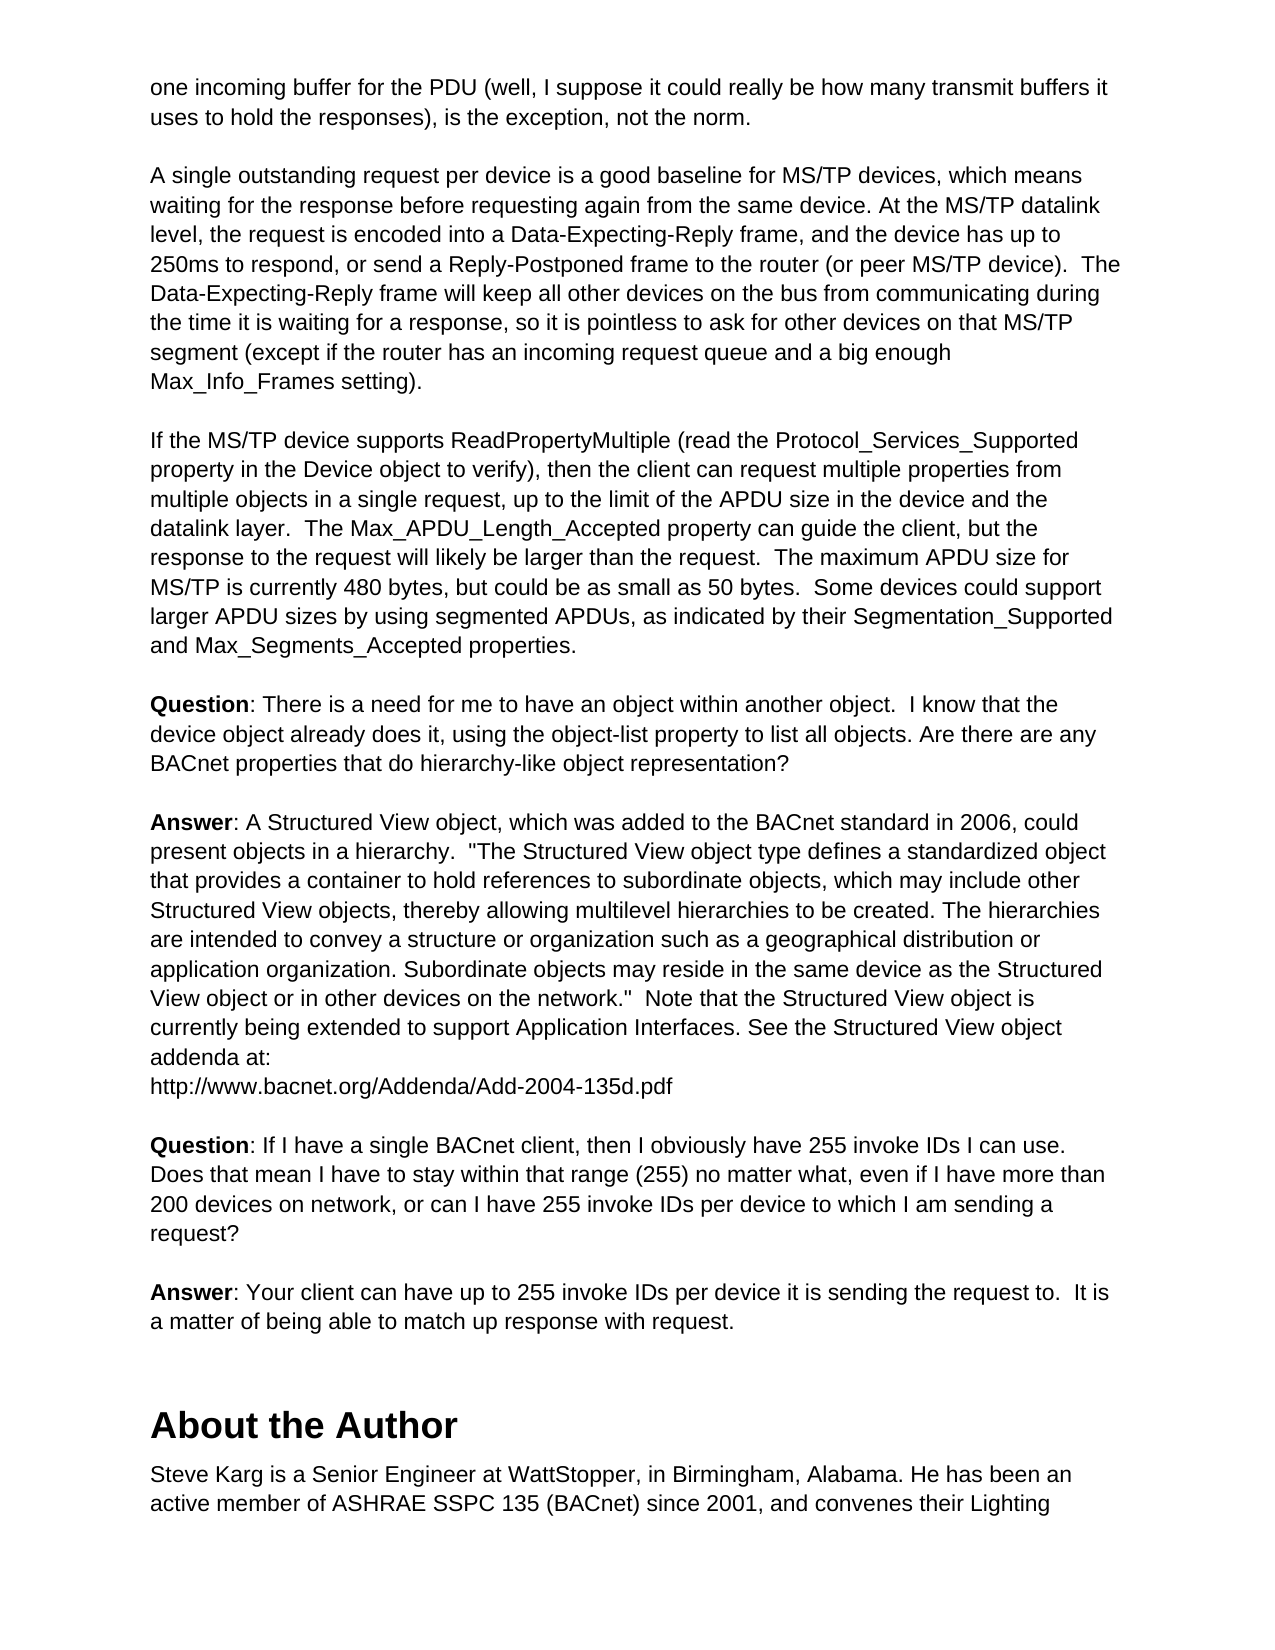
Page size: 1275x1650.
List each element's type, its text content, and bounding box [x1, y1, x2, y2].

text Answer: Your client can have up to 255 invoke IDs per device it is sending the request to. It is a matter of being able to match up response with request. [150, 1279, 1125, 1334]
text Answer: A Structured View object, which was added to the BACnet standard in 2006, could present objects in a hierarchy. "The Structured View object type defines a standardized object that provides a container to hold references to subordinate objects, which may include other Structured View objects, thereby allowing multilevel hierarchies to be created. The hierarchies are intended to convey a structure or organization such as a geographical distribution or application organization. Subordinate objects may reside in the same device as the Structured View object or in other devices on the network." Note that the Structured View object is currently being extended to support Application Interfaces. See the Structured View object addenda at: [150, 809, 1125, 1070]
text Question: There is a need for me to have an object within another object. I know that the device object already does it, using the object-list property to list all objects. Are there are any BACnet properties that do hierarchy-like object representation? [150, 692, 1125, 776]
text http://www.bacnet.org/Addenda/Add-2004-135d.pdf [150, 1074, 1125, 1099]
text one incoming buffer for the PDU (well, I suppose it could really be how many transmit buffers it uses to hold the responses), is the exception, not the norm. [150, 75, 1125, 130]
subtitle About the Author [150, 1405, 1125, 1447]
text A single outstanding request per device is a good baseline for MS/TP devices, which means waiting for the response before requesting again from the same device. At the MS/TP datalink level, the request is encoded into a Data-Expecting-Reply frame, and the device has up to 250ms to respond, or send a Reply-Postponed frame to the router (or peer MS/TP device). The Data-Expecting-Reply frame will keep all other devices on the bus from communicating during the time it is waiting for a response, so it is pointless to ask for other devices on that MS/TP segment (except if the router has an incoming request queue and a big enough Max_Info_Frames setting). [150, 163, 1125, 394]
text Question: If I have a single BACnet client, then I obviously have 255 invoke IDs I can use. Does that mean I have to stay within that range (255) no matter what, even if I have more than 200 devices on network, or can I have 255 invoke IDs per device to which I am sending a request? [150, 1132, 1125, 1246]
text If the MS/TP device supports ReadPropertyMultiple (read the Protocol_Services_Supported property in the Device object to verify), then the client can request multiple properties from multiple objects in a single request, up to the limit of the APDU size in the device and the datalink layer. The Max_APDU_Length_Accepted property can guide the client, but the response to the request will likely be larger than the request. The maximum APDU size for MS/TP is currently 480 bytes, but could be as small as 50 bytes. Some devices could support larger APDU sizes by using segmented APDUs, as indicated by their Segmentation_Supported and Max_Segments_Accepted properties. [150, 427, 1125, 659]
text Steve Karg is a Senior Engineer at WattStopper, in Birmingham, Alabama. He has been an active member of ASHRAE SSPC 135 (BACnet) since 2001, and convenes their Lighting [150, 1461, 1125, 1516]
